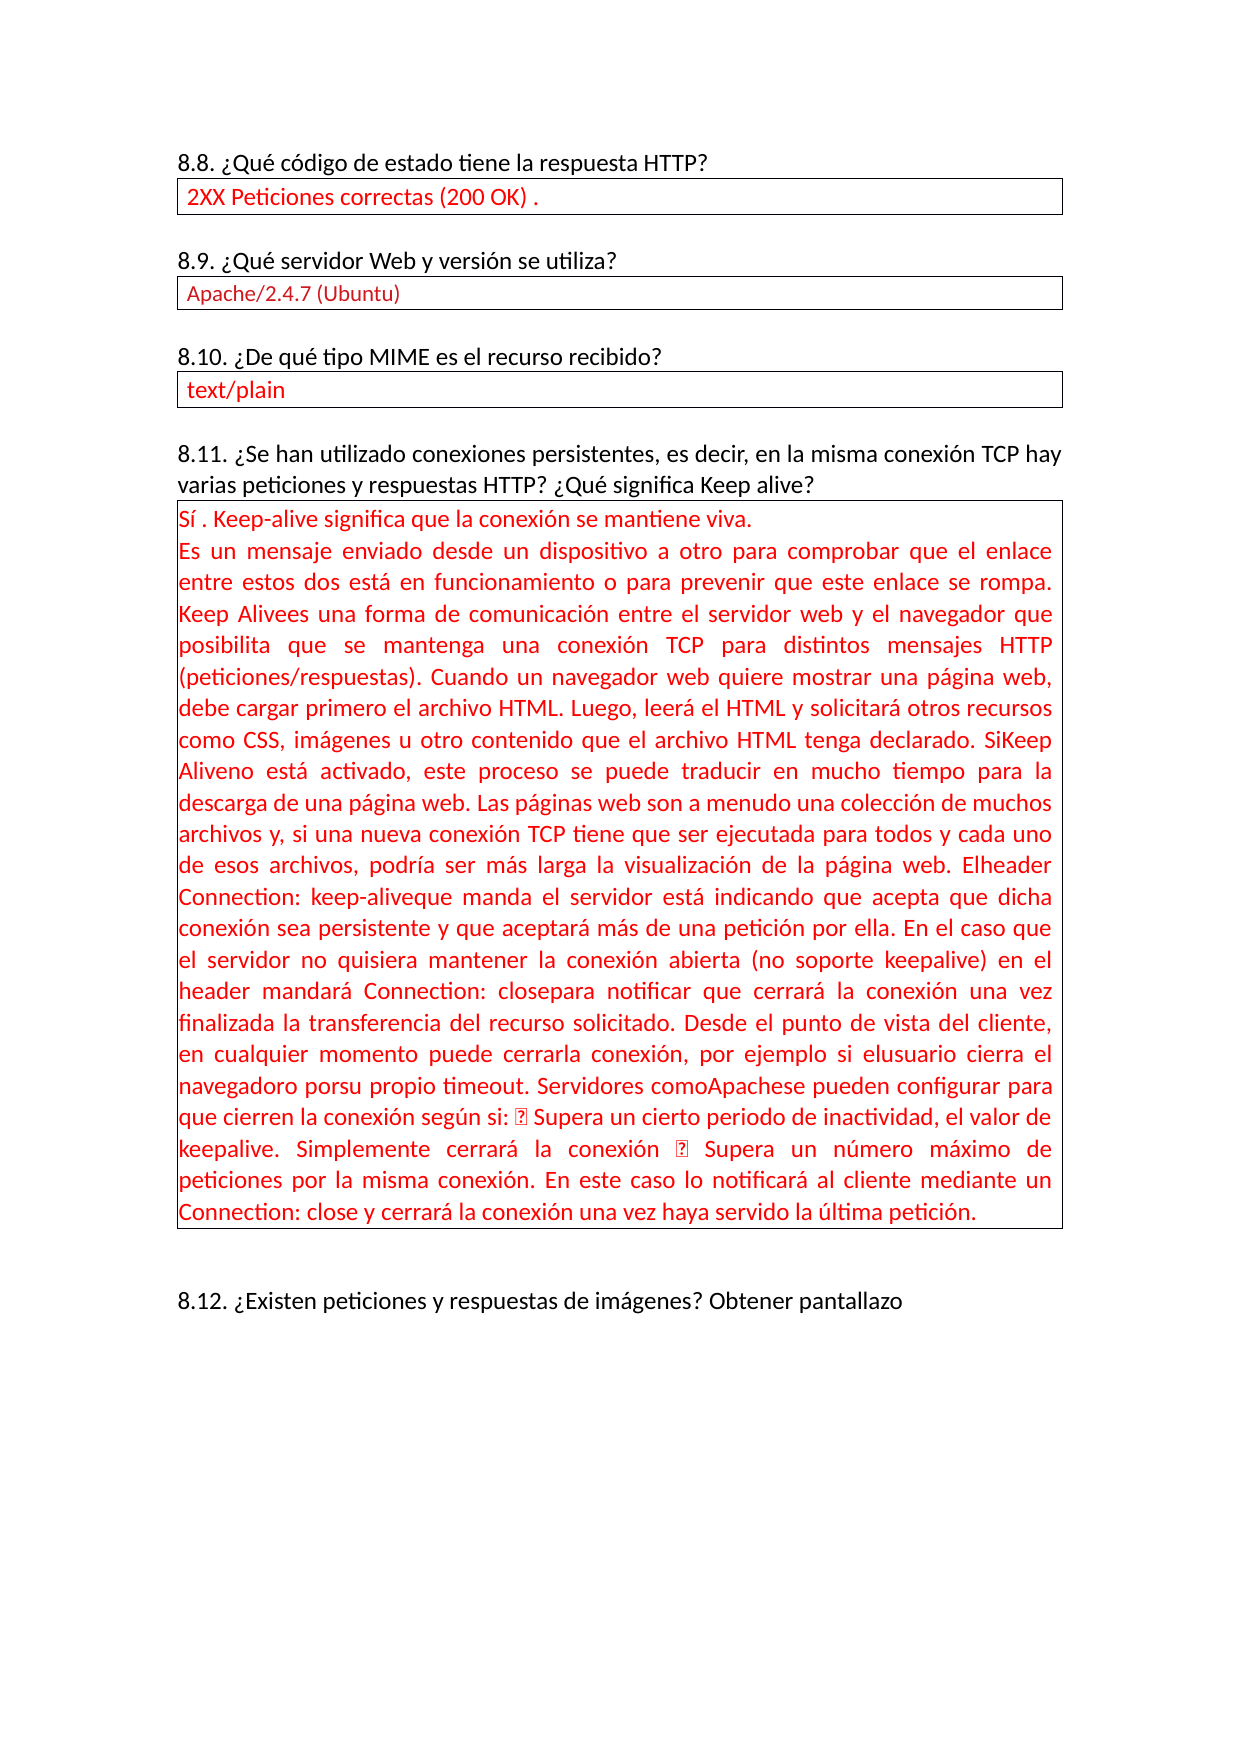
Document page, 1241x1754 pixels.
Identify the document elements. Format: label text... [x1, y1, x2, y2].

text 2XX Peticiones correctas (200 OK) . [178, 179, 1062, 214]
text text/plain [178, 372, 1062, 407]
text Apache/2.4.7 (Ubuntu) [178, 277, 1062, 309]
text 8.11. ¿Se han utilizado conexiones persistentes, es decir, en la misma conexión TCP hay varias peticiones y respuestas HTTP? ¿Qué significa Keep alive? [177, 438, 1063, 499]
text 8.10. ¿De qué tipo MIME es el recurso recibido? [177, 341, 1063, 371]
list Es un mensaje enviado desde un dispositivo a otro para comprobar que el enlace entre estos dos está en funcionamiento o para prevenir que este enlace se rompa. Keep Alivees una forma de comunicación entre el servidor web y el navegador que posibilita que se mantenga una conexión TCP para distintos mensajes HTTP (peticiones/respuestas). Cuando un navegador web quiere mostrar una página web, debe cargar primero el archivo HTML. Luego, leerá el HTML y solicitará otros recursos como CSS, imágenes u otro contenido que el archivo HTML tenga declarado. SiKeep Aliveno está activado, este proceso se puede traducir en mucho tiempo para la descarga de una página web. Las páginas web son a menudo una colección de muchos archivos y, si una nueva conexión TCP tiene que ser ejecutada para todos y cada uno de esos archivos, podría ser más larga la visualización de la página web. Elheader Connection: keep-aliveque manda el servidor está indicando que acepta que dicha conexión sea persistente y que aceptará más de una petición por ella. En el caso que el servidor no quisiera mantener la conexión abierta (no soporte keepalive) en el header mandará Connection: closepara notificar que cerrará la conexión una vez finalizada la transferencia del recurso solicitado. Desde el punto de vista del cliente, en cualquier momento puede cerrarla conexión, por ejemplo si elusuario cierra el navegadoro porsu propio timeout. Servidores comoApachese pueden configurar para que cierren la conexión según si:  Supera un cierto periodo de inactividad, el valor de keepalive. Simplemente cerrará la conexión  Supera un número máximo de peticiones por la misma conexión. En este caso lo notificará al cliente mediante un Connection: close y cerrará la conexión una vez haya servido la última petición. [178, 531, 1062, 1228]
text 8.12. ¿Existen peticiones y respuestas de imágenes? Obtener pantallazo [177, 1285, 1063, 1316]
text 8.9. ¿Qué servidor Web y versión se utiliza? [177, 245, 1063, 276]
list Sí . Keep-alive significa que la conexión se mantiene viva. [178, 501, 1062, 531]
text 8.8. ¿Qué código de estado tiene la respuesta HTTP? [177, 148, 1063, 178]
